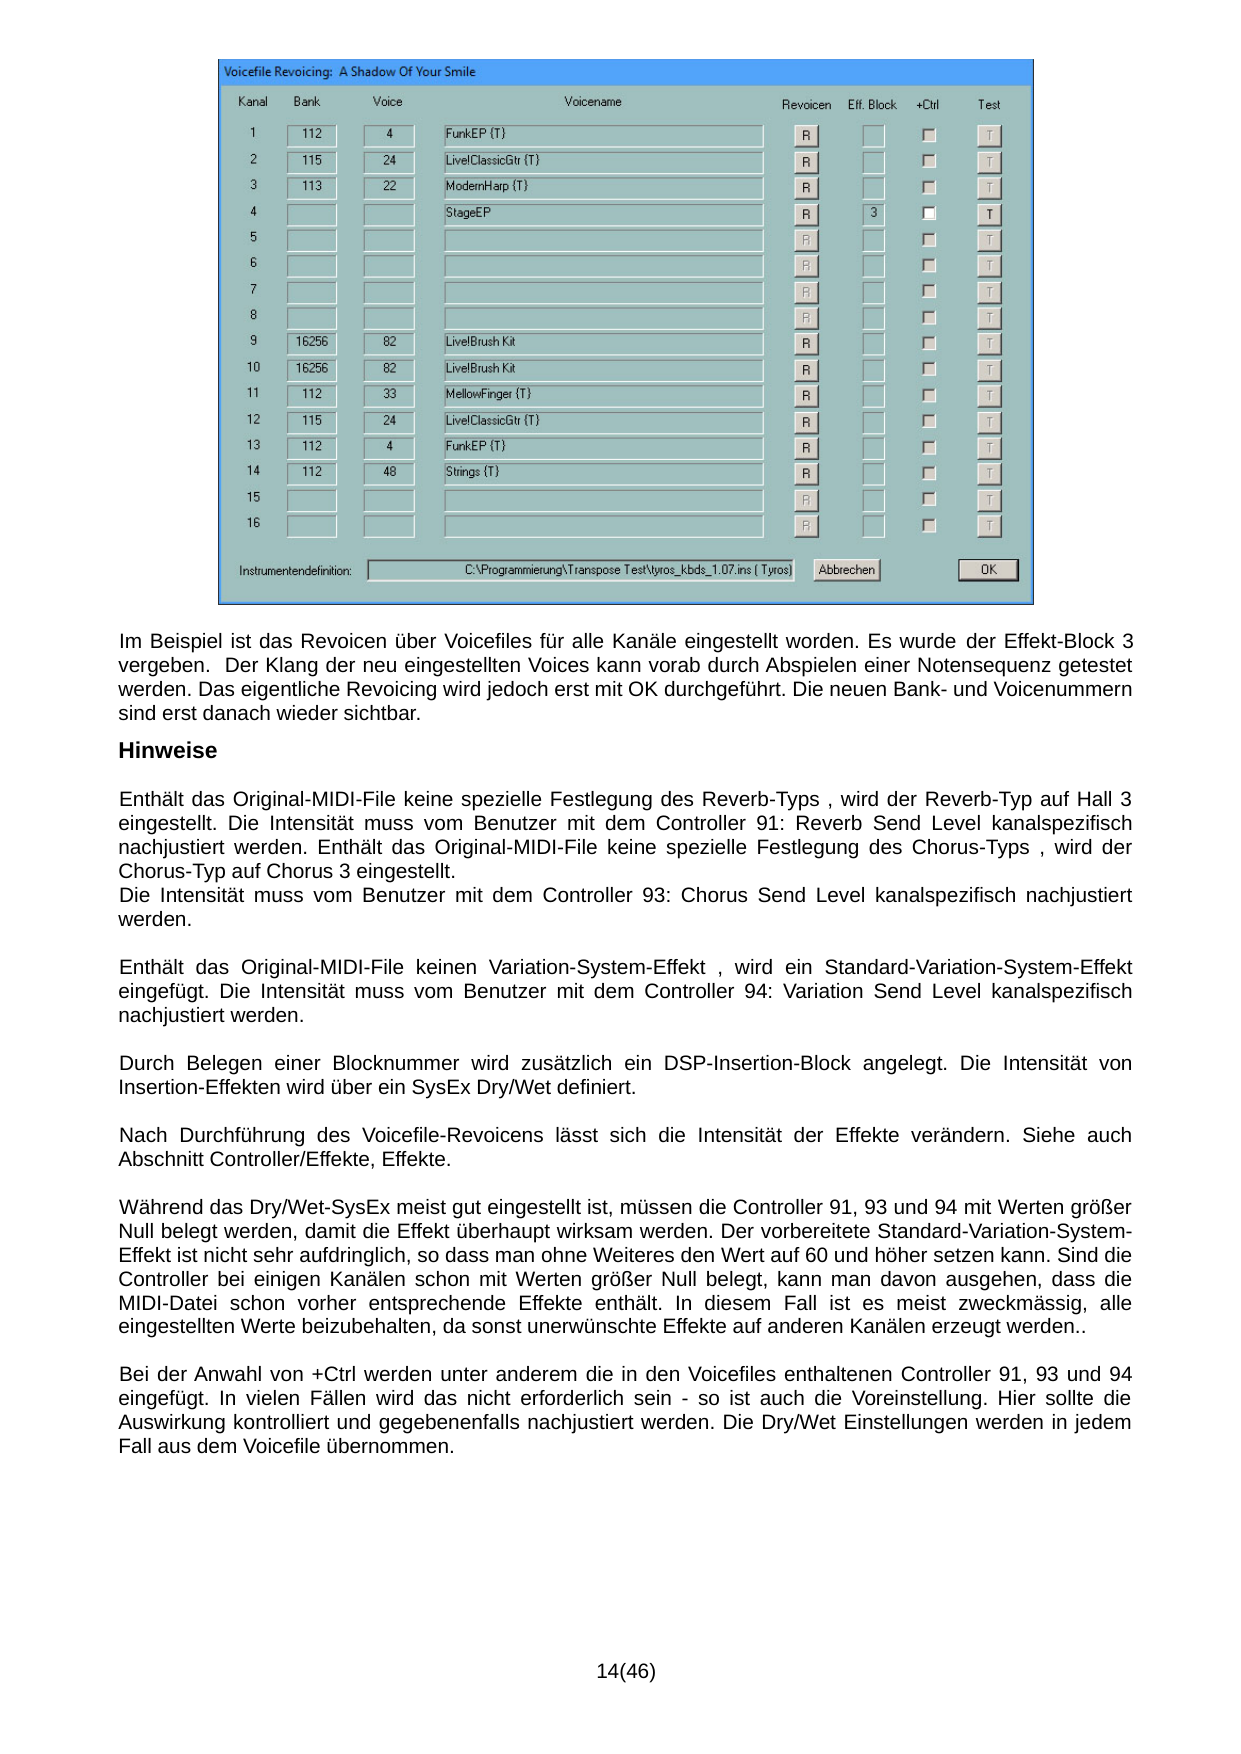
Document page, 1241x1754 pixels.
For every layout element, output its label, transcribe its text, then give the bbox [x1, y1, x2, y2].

subtitle Hinweise [118, 737, 1134, 763]
text Die Intensität muss vom Benutzer mit dem Controller 93: Chorus Send Level kanalspezifisch nachjustiert werden. [118, 883, 1134, 931]
text Durch Belegen einer Blocknummer wird zusätzlich ein DSP-Insertion-Block angelegt. Die Intensität von Insertion-Effekten wird über ein SysEx Dry/Wet definiert. [118, 1051, 1134, 1099]
text Während das Dry/Wet-SysEx meist gut eingestellt ist, müssen die Controller 91, 93 und 94 mit Werten größer Null belegt werden, damit die Effekt überhaupt wirksam werden. Der vorbereitete Standard-Variation-System-Effekt ist nicht sehr aufdringlich, so dass man ohne Weiteres den Wert auf 60 und höher setzen kann. Sind die Controller bei einigen Kanälen schon mit Werten größer Null belegt, kann man davon ausgehen, dass die MIDI-Datei schon vorher entsprechende Effekte enthält. In diesem Fall ist es meist zweckmässig, alle eingestellten Werte beizubehalten, da sonst unerwünschte Effekte auf anderen Kanälen erzeugt werden.. [118, 1194, 1134, 1338]
text Bei der Anwahl von +Ctrl werden unter anderem die in den Voicefiles enthaltenen Controller 91, 93 und 94 eingefügt. In vielen Fällen wird das nicht erforderlich sein - so ist auch die Voreinstellung. Hier sollte die Auswirkung kontrolliert und gegebenenfalls nachjustiert werden. Die Dry/Wet Einstellungen werden in jedem Fall aus dem Voicefile übernommen. [118, 1362, 1134, 1458]
text Enthält das Original-MIDI-File keine spezielle Festlegung des Reverb-Typs , wird der Reverb-Typ auf Hall 3 eingestellt. Die Intensität muss vom Benutzer mit dem Controller 91: Reverb Send Level kanalspezifisch nachjustiert werden. Enthält das Original-MIDI-File keine spezielle Festlegung des Chorus-Typs , wird der Chorus-Typ auf Chorus 3 eingestellt. [118, 787, 1134, 883]
text Im Beispiel ist das Revoicen über Voicefiles für alle Kanäle eingestellt worden. Es wurde der Effekt-Block 3 vergeben. Der Klang der neu eingestellten Voices kann vorab durch Abspielen einer Notensequenz getestet werden. Das eigentliche Revoicing wird jedoch erst mit OK durchgeführt. Die neuen Bank- und Voicenummern sind erst danach wieder sichtbar. [118, 629, 1134, 724]
text Enthält das Original-MIDI-File keinen Variation-System-Effekt , wird ein Standard-Variation-System-Effekt eingefügt. Die Intensität muss vom Benutzer mit dem Controller 94: Variation Send Level kanalspezifisch nachjustiert werden. [118, 955, 1134, 1027]
text Nach Durchführung des Voicefile-Revoicens lässt sich die Intensität der Effekte verändern. Siehe auch Abschnitt Controller/Effekte, Effekte. [118, 1123, 1134, 1171]
picture [218, 59, 1034, 605]
